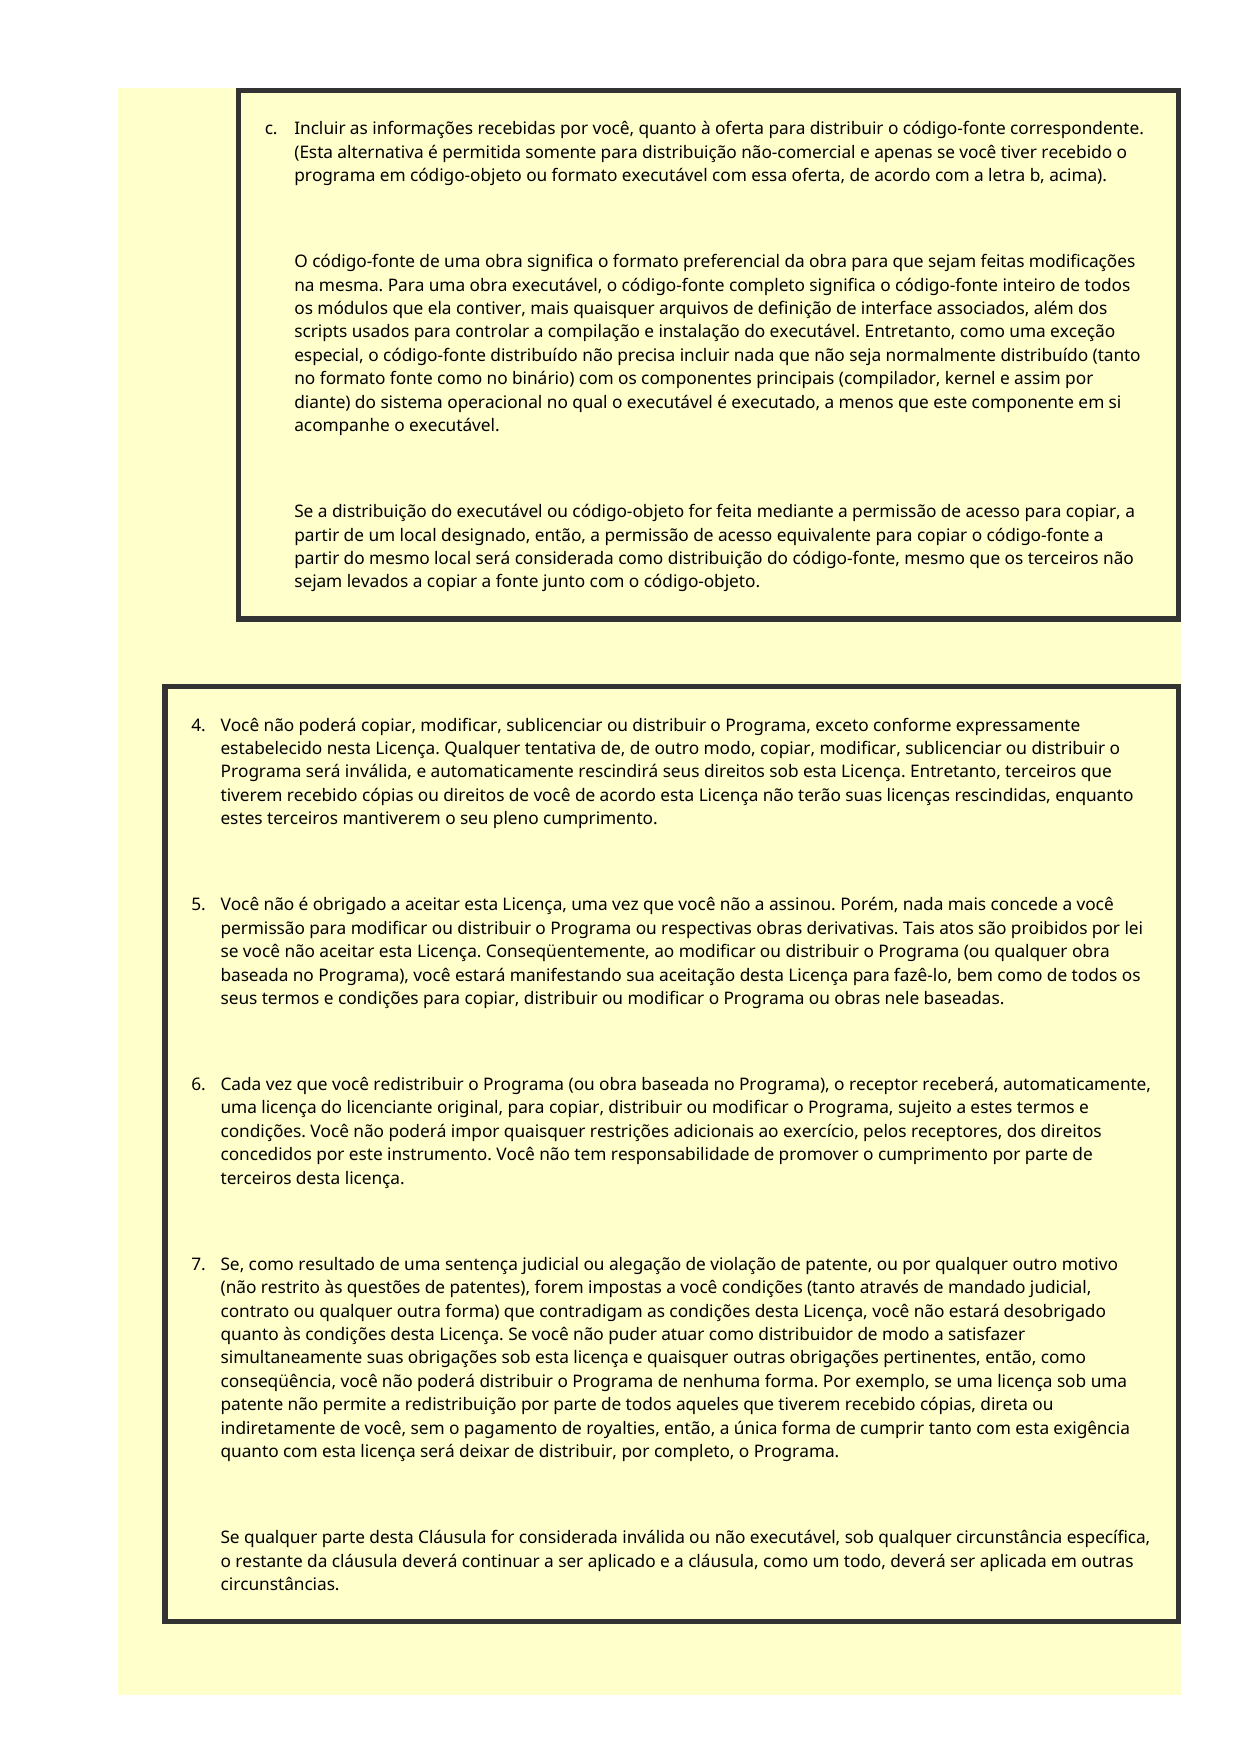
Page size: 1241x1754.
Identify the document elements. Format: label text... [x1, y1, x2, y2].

list Se a distribuição do executável ou código-objeto for feita mediante a permissão de acesso para copiar, a partir de um local designado, então, a permissão de acesso equivalente para copiar o código-fonte a partir do mesmo local será considerada como distribuição do código-fonte, mesmo que os terceiros não sejam levados a copiar a fonte junto com o código-objeto. [241, 471, 1176, 616]
list O código-fonte de uma obra significa o formato preferencial da obra para que sejam feitas modificações na mesma. Para uma obra executável, o código-fonte completo significa o código-fonte inteiro de todos os módulos que ela contiver, mais quaisquer arquivos de definição de interface associados, além dos scripts usados para controlar a compilação e instalação do executável. Entretanto, como uma exceção especial, o código-fonte distribuído não precisa incluir nada que não seja normalmente distribuído (tanto no formato fonte como no binário) com os componentes principais (compilador, kernel e assim por diante) do sistema operacional no qual o executável é executado, a menos que este componente em si acompanhe o executável. [241, 221, 1176, 437]
list Você não é obrigado a aceitar esta Licença, uma vez que você não a assinou. Porém, nada mais concede a você permissão para modificar ou distribuir o Programa ou respectivas obras derivativas. Tais atos são proibidos por lei se você não aceitar esta Licença. Conseqüentemente, ao modificar ou distribuir o Programa (ou qualquer obra baseada no Programa), você estará manifestando sua aceitação desta Licença para fazê-lo, bem como de todos os seus termos e condições para copiar, distribuir ou modificar o Programa ou obras nele baseadas. [168, 864, 1176, 1009]
list Cada vez que você redistribuir o Programa (ou obra baseada no Programa), o receptor receberá, automaticamente, uma licença do licenciante original, para copiar, distribuir ou modificar o Programa, sujeito a estes termos e condições. Você não poderá impor quaisquer restrições adicionais ao exercício, pelos receptores, dos direitos concedidos por este instrumento. Você não tem responsabilidade de promover o cumprimento por parte de terceiros desta licença. [168, 1043, 1176, 1189]
list Se, como resultado de uma sentença judicial ou alegação de violação de patente, ou por qualquer outro motivo (não restrito às questões de patentes), forem impostas a você condições (tanto através de mandado judicial, contrato ou qualquer outra forma) que contradigam as condições desta Licença, você não estará desobrigado quanto às condições desta Licença. Se você não puder atuar como distribuidor de modo a satisfazer simultaneamente suas obrigações sob esta licença e quaisquer outras obrigações pertinentes, então, como conseqüência, você não poderá distribuir o Programa de nenhuma forma. Por exemplo, se uma licença sob uma patente não permite a redistribuição por parte de todos aqueles que tiverem recebido cópias, direta ou indiretamente de você, sem o pagamento de royalties, então, a única forma de cumprir tanto com esta exigência quanto com esta licença será deixar de distribuir, por completo, o Programa. [168, 1223, 1176, 1463]
list Se qualquer parte desta Cláusula for considerada inválida ou não executável, sob qualquer circunstância específica, o restante da cláusula deverá continuar a ser aplicado e a cláusula, como um todo, deverá ser aplicada em outras circunstâncias. [168, 1497, 1176, 1619]
list Você não poderá copiar, modificar, sublicenciar ou distribuir o Programa, exceto conforme expressamente estabelecido nesta Licença. Qualquer tentativa de, de outro modo, copiar, modificar, sublicenciar ou distribuir o Programa será inválida, e automaticamente rescindirá seus direitos sob esta Licença. Entretanto, terceiros que tiverem recebido cópias ou direitos de você de acordo esta Licença não terão suas licenças rescindidas, enquanto estes terceiros mantiverem o seu pleno cumprimento. [168, 689, 1176, 830]
list Incluir as informações recebidas por você, quanto à oferta para distribuir o código-fonte correspondente. (Esta alternativa é permitida somente para distribuição não-comercial e apenas se você tiver recebido o programa em código-objeto ou formato executável com essa oferta, de acordo com a letra b, acima). [241, 93, 1176, 187]
